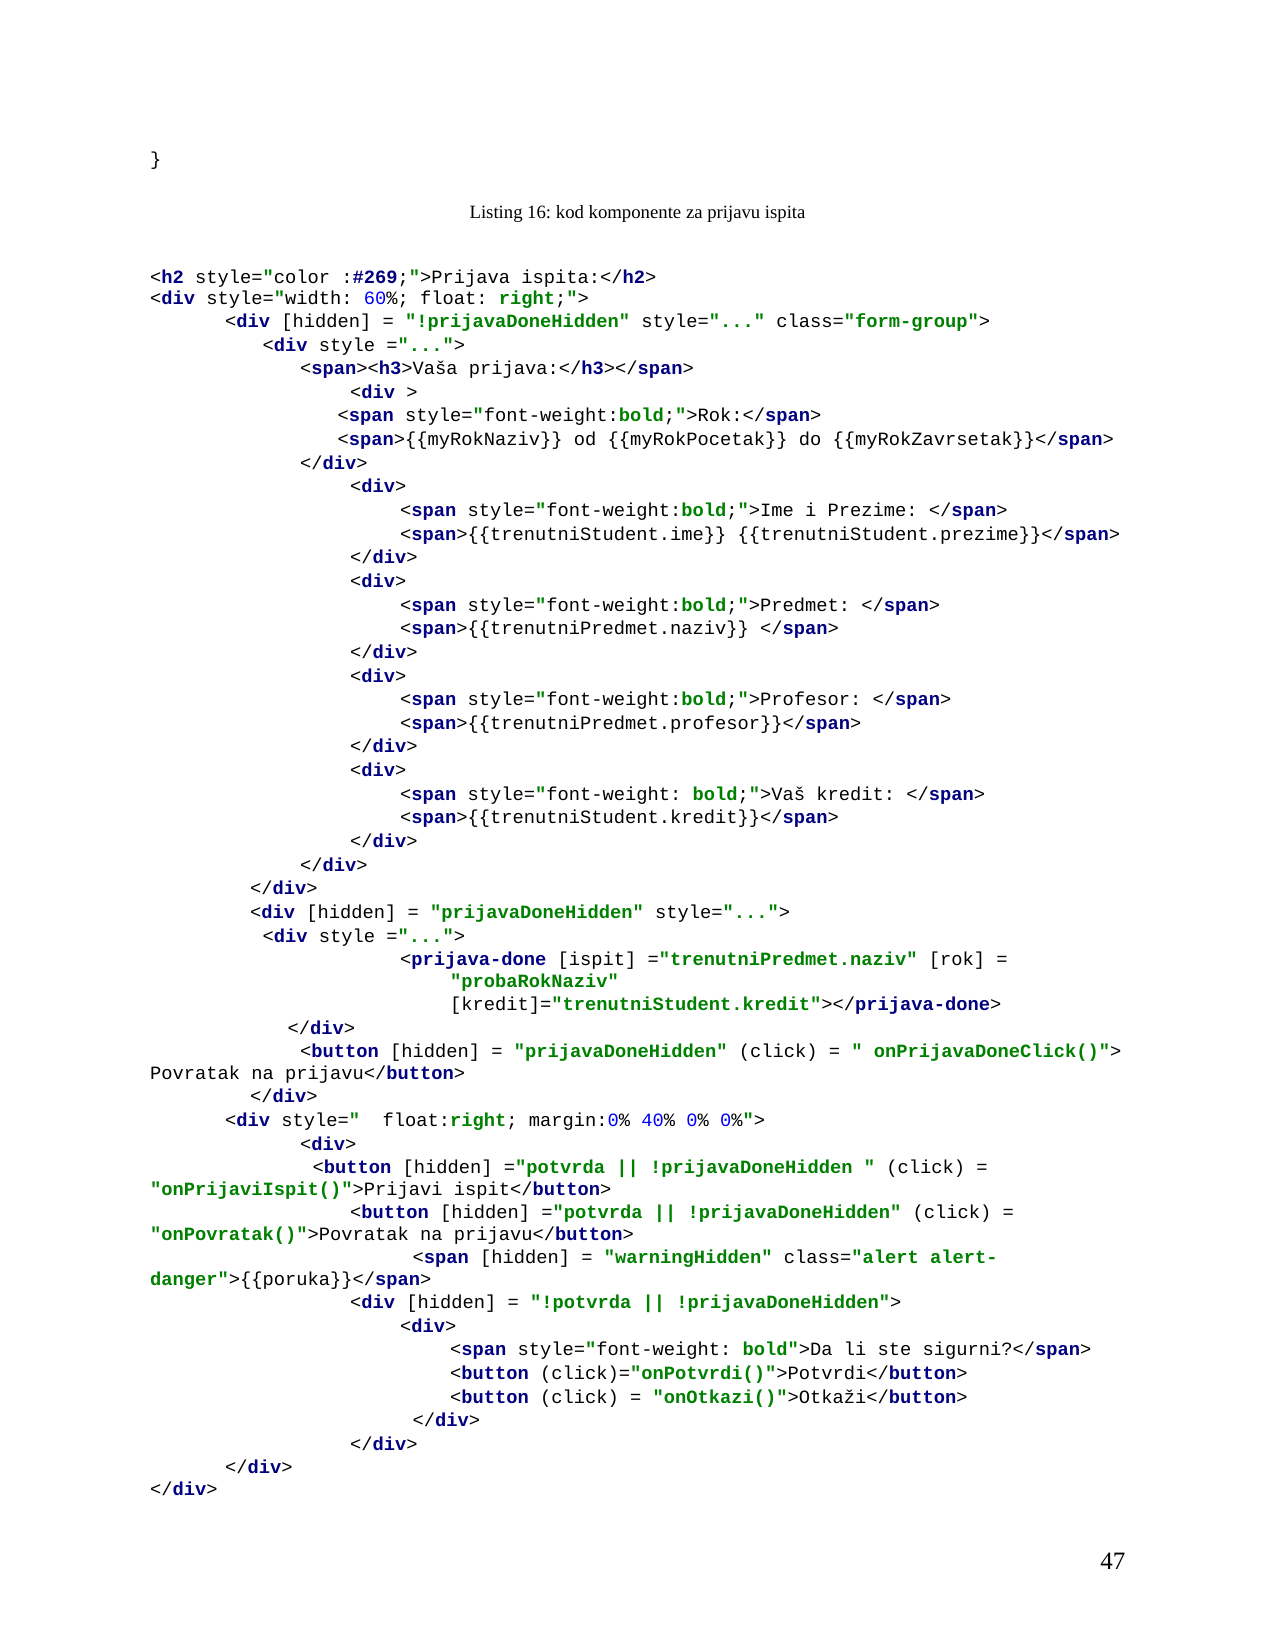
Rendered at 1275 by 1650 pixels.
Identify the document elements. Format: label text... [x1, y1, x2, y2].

text <div style ="..."> [150, 333, 1125, 357]
text </div> [150, 452, 1125, 475]
text </div> [150, 1085, 1125, 1109]
text [kredit]="trenutniStudent.kredit"></prijava-done> [150, 993, 1125, 1017]
text <div> [150, 475, 1125, 499]
text </div> [150, 877, 1125, 901]
text </div> [150, 1409, 1125, 1433]
text <button [hidden] ="potvrda || !prijavaDoneHidden " (click) = "onPrijaviIspit()">Prijavi ispit</button> [150, 1156, 1125, 1201]
text <div style="width: 60%; float: right;"> [150, 289, 1125, 310]
text </div> [150, 854, 1125, 877]
text </div> [150, 1480, 1125, 1501]
text <div style ="..."> [150, 925, 1125, 948]
text <button (click)="onPotvrdi()">Potvrdi</button> [150, 1362, 1125, 1386]
text </div> [150, 1017, 1125, 1041]
text <span>{{trenutniPredmet.naziv}} </span> [150, 617, 1125, 641]
text <div style=" float:right; margin:0% 40% 0% 0%"> [150, 1109, 1125, 1133]
text </div> [150, 1433, 1125, 1457]
text <prijava-done [ispit] ="trenutniPredmet.naziv" [rok] = "probaRokNaziv" [150, 948, 1125, 993]
text <div [hidden] = "!potvrda || !prijavaDoneHidden"> [150, 1291, 1125, 1315]
text <div > [150, 381, 1125, 404]
text <span>{{trenutniStudent.kredit}}</span> [150, 806, 1125, 830]
text <span style="font-weight:bold;">Rok:</span> [150, 404, 1125, 428]
text <span>{{trenutniPredmet.profesor}}</span> [150, 712, 1125, 736]
text <button [hidden] ="potvrda || !prijavaDoneHidden" (click) = "onPovratak()">Povratak na prijavu</button> [150, 1201, 1125, 1246]
text } [150, 150, 1125, 171]
text </div> [150, 1457, 1125, 1480]
text <button [hidden] = "prijavaDoneHidden" (click) = " onPrijavaDoneClick()"> Povratak na prijavu</button> [150, 1041, 1125, 1085]
text <span style="font-weight:bold;">Ime i Prezime: </span> [150, 499, 1125, 523]
text <div> [150, 664, 1125, 688]
text <span style="font-weight: bold;">Vaš kredit: </span> [150, 783, 1125, 806]
text <div> [150, 759, 1125, 783]
text <div> [150, 1315, 1125, 1338]
text <div [hidden] = "prijavaDoneHidden" style="..."> [150, 901, 1125, 925]
text <span [hidden] = "warningHidden" class="alert alert-danger">{{poruka}}</span> [150, 1246, 1125, 1291]
text <button (click) = "onOtkazi()">Otkaži</button> [150, 1386, 1125, 1409]
text <div [hidden] = "!prijavaDoneHidden" style="..." class="form-group"> [150, 310, 1125, 333]
text </div> [150, 830, 1125, 854]
text Listing 16: kod komponente za prijavu ispita [150, 201, 1125, 222]
text <span style="font-weight:bold;">Predmet: </span> [150, 594, 1125, 617]
text <span style="font-weight:bold;">Profesor: </span> [150, 688, 1125, 712]
text </div> [150, 736, 1125, 759]
text <span>{{myRokNaziv}} od {{myRokPocetak}} do {{myRokZavrsetak}}</span> [150, 428, 1125, 452]
text </div> [150, 546, 1125, 570]
text </div> [150, 641, 1125, 664]
text <h2 style="color :#269;">Prijava ispita:</h2> [150, 267, 1125, 289]
text <div> [150, 1133, 1125, 1156]
text <span><h3>Vaša prijava:</h3></span> [150, 357, 1125, 381]
text <span style="font-weight: bold">Da li ste sigurni?</span> [150, 1338, 1125, 1362]
text <div> [150, 570, 1125, 594]
text <span>{{trenutniStudent.ime}} {{trenutniStudent.prezime}}</span> [150, 523, 1125, 546]
